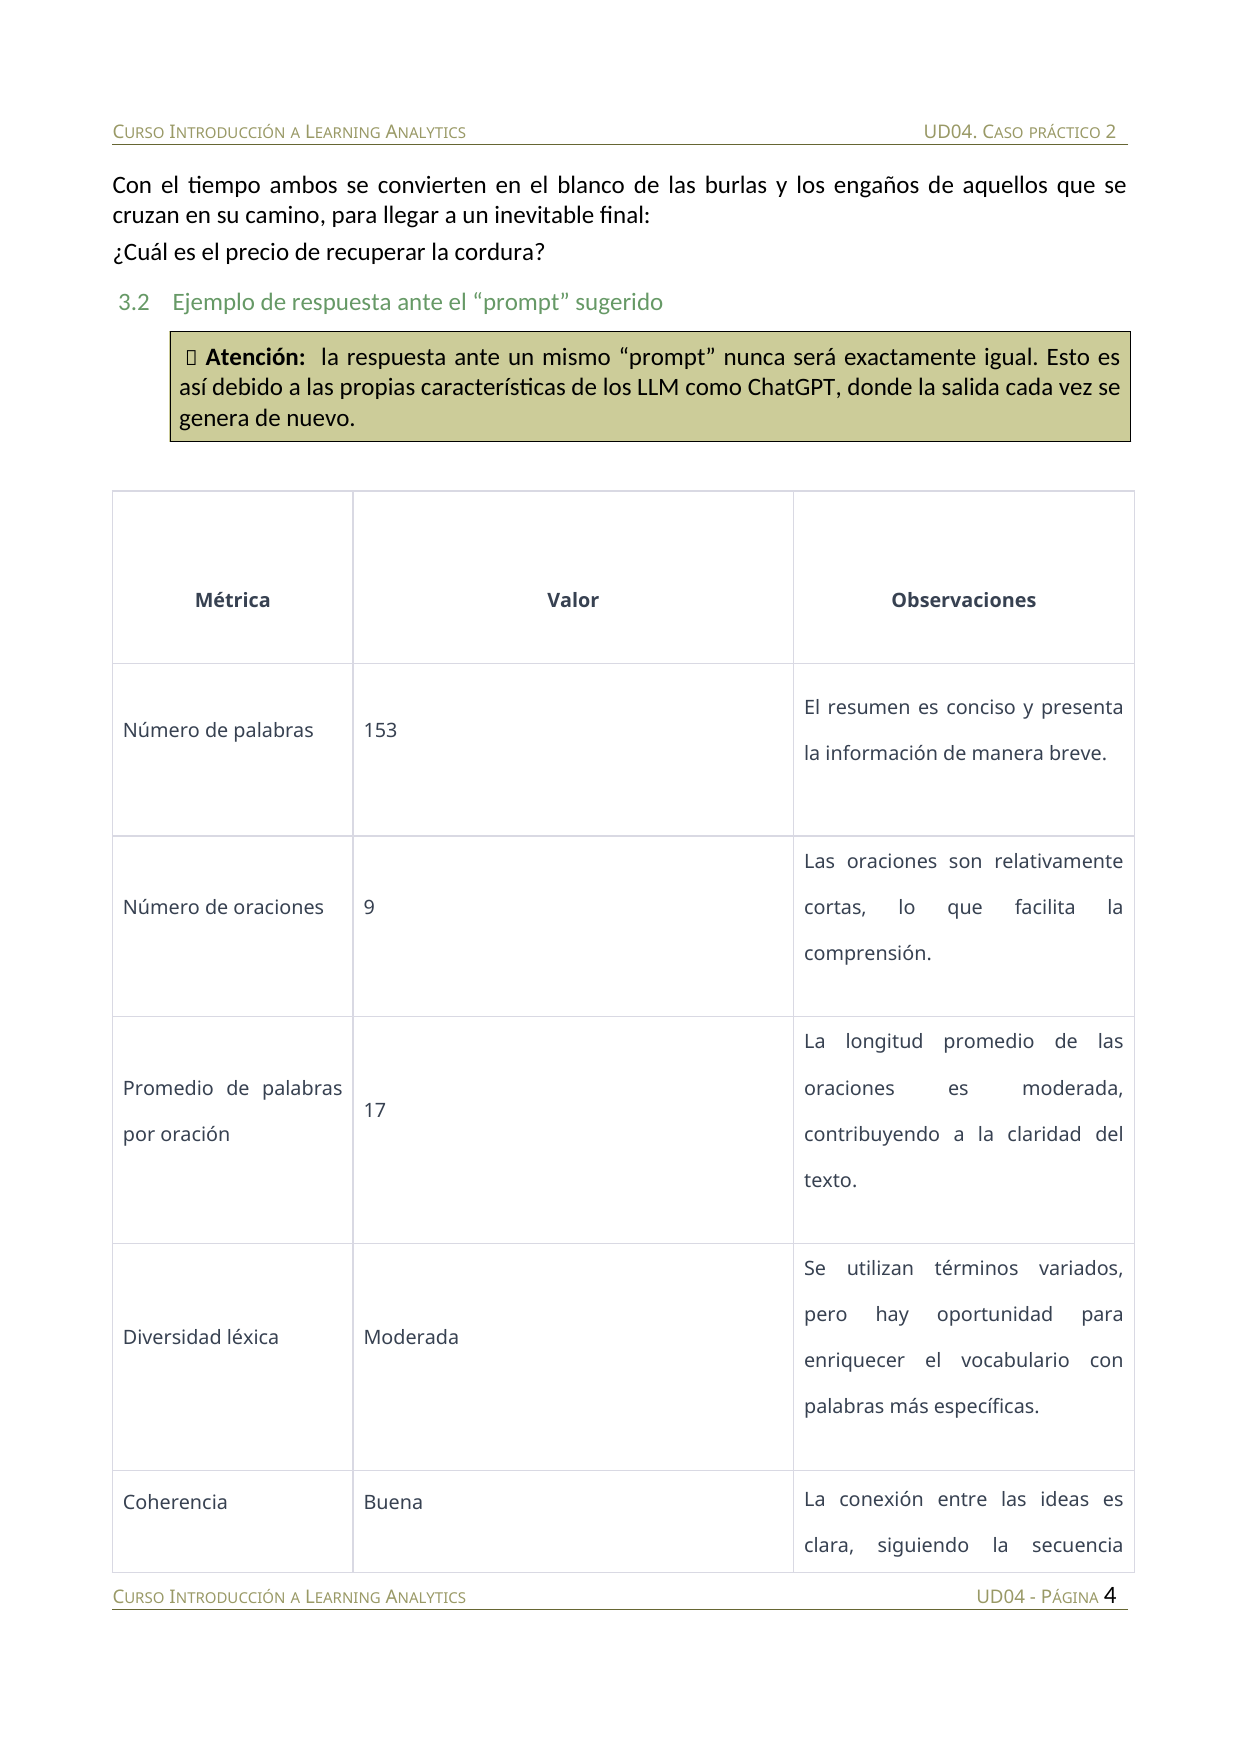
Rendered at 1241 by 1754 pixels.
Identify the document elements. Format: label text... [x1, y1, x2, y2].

table_header Observaciones [794, 492, 1134, 663]
text ¿Cuál es el precio de recuperar la cordura? [112, 237, 1128, 267]
table_cell 9 [354, 837, 793, 1016]
table_cell 17 [354, 1017, 793, 1243]
table_cell El resumen es conciso y presenta la información de manera breve. [794, 664, 1134, 835]
subtitle Ejemplo de respuesta ante el “prompt” sugerido [112, 286, 1128, 316]
table_cell Se utilizan términos variados, pero hay oportunidad para enriquecer el vocabulario con palabras más específicas. [794, 1244, 1134, 1469]
table_cell Las oraciones son relativamente cortas, lo que facilita la comprensión. [794, 837, 1134, 1016]
table_cell Moderada [354, 1244, 793, 1469]
table_cell Número de oraciones [113, 837, 352, 1016]
table_cell Diversidad léxica [113, 1244, 352, 1469]
table_header Métrica [113, 492, 352, 663]
table_cell Promedio de palabras por oración [113, 1017, 352, 1243]
table_cell 153 [354, 664, 793, 835]
table_cell La conexión entre las ideas es clara, siguiendo la secuencia [794, 1471, 1134, 1572]
table_header Valor [354, 492, 793, 663]
table_cell Coherencia [113, 1471, 352, 1572]
text ❕ Atención: la respuesta ante un mismo “prompt” nunca será exactamente igual. Esto es así debido a las propias características de los LLM como ChatGPT, donde la salida cada vez se genera de nuevo. [171, 332, 1130, 441]
table_cell Número de palabras [113, 664, 352, 835]
table_cell La longitud promedio de las oraciones es moderada, contribuyendo a la claridad del texto. [794, 1017, 1134, 1243]
text Con el tiempo ambos se convierten en el blanco de las burlas y los engaños de aquellos que se cruzan en su camino, para llegar a un inevitable final: [112, 169, 1128, 230]
table_cell Buena [354, 1471, 793, 1572]
